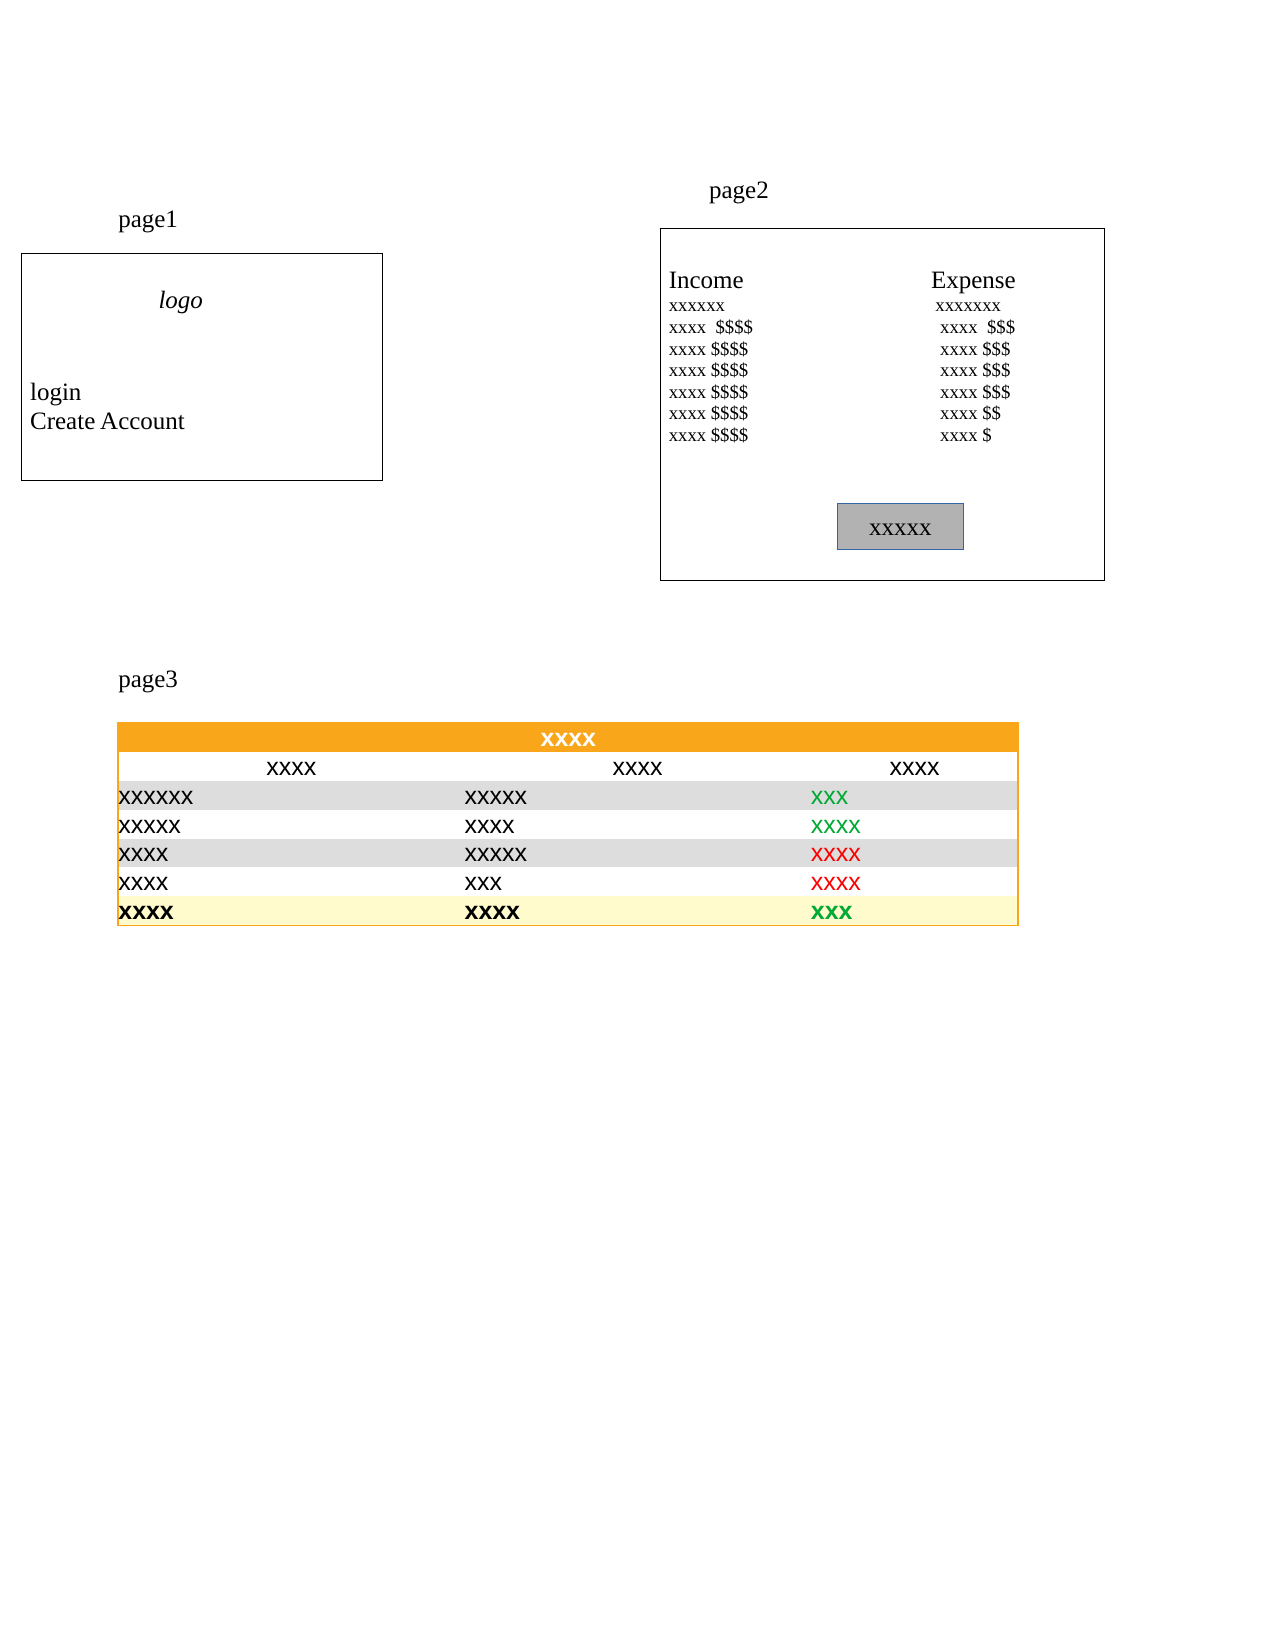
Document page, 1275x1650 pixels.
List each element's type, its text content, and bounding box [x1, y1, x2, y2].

table_cell xxxx [811, 752, 1017, 781]
table_cell xxxx [119, 896, 464, 925]
table_cell xxx [811, 896, 1017, 925]
table_cell xxxxxx [119, 781, 464, 810]
text Create Account [30, 406, 373, 435]
table_cell xxxx [464, 810, 811, 838]
table_cell xxxx [811, 867, 1017, 896]
text xxxx $$$$ xxxx $ [668, 424, 1095, 445]
table_cell xxxx [119, 752, 464, 781]
table_header xxxx [119, 723, 1017, 752]
table_cell xxxx [811, 810, 1017, 838]
table_cell xxx [811, 781, 1017, 810]
table_cell xxx [464, 867, 811, 896]
table_cell xxxx [811, 839, 1017, 867]
text xxxx $$$$ xxxx $$ [668, 402, 1095, 424]
table_cell xxxxx [464, 839, 811, 867]
text xxxxxx xxxxxxx [668, 294, 1095, 316]
text xxxx $$$$ xxxx $$$ [668, 316, 1095, 337]
table_cell xxxx [464, 896, 811, 925]
text page3 [118, 664, 1275, 693]
text logo [152, 285, 241, 314]
text login [30, 377, 373, 406]
table_cell xxxx [119, 867, 464, 896]
text page2 [118, 176, 1157, 204]
text Income Expense [668, 266, 1095, 294]
text page1 [118, 204, 1157, 581]
table_cell xxxx [464, 752, 811, 781]
table_cell xxxxx [464, 781, 811, 810]
text xxxx $$$$ xxxx $$$ [668, 359, 1095, 381]
table_cell xxxxx [119, 810, 464, 838]
text xxxx $$$$ xxxx $$$ [668, 381, 1095, 402]
text xxxx $$$$ xxxx $$$ [668, 337, 1095, 359]
table_cell xxxx [119, 839, 464, 867]
